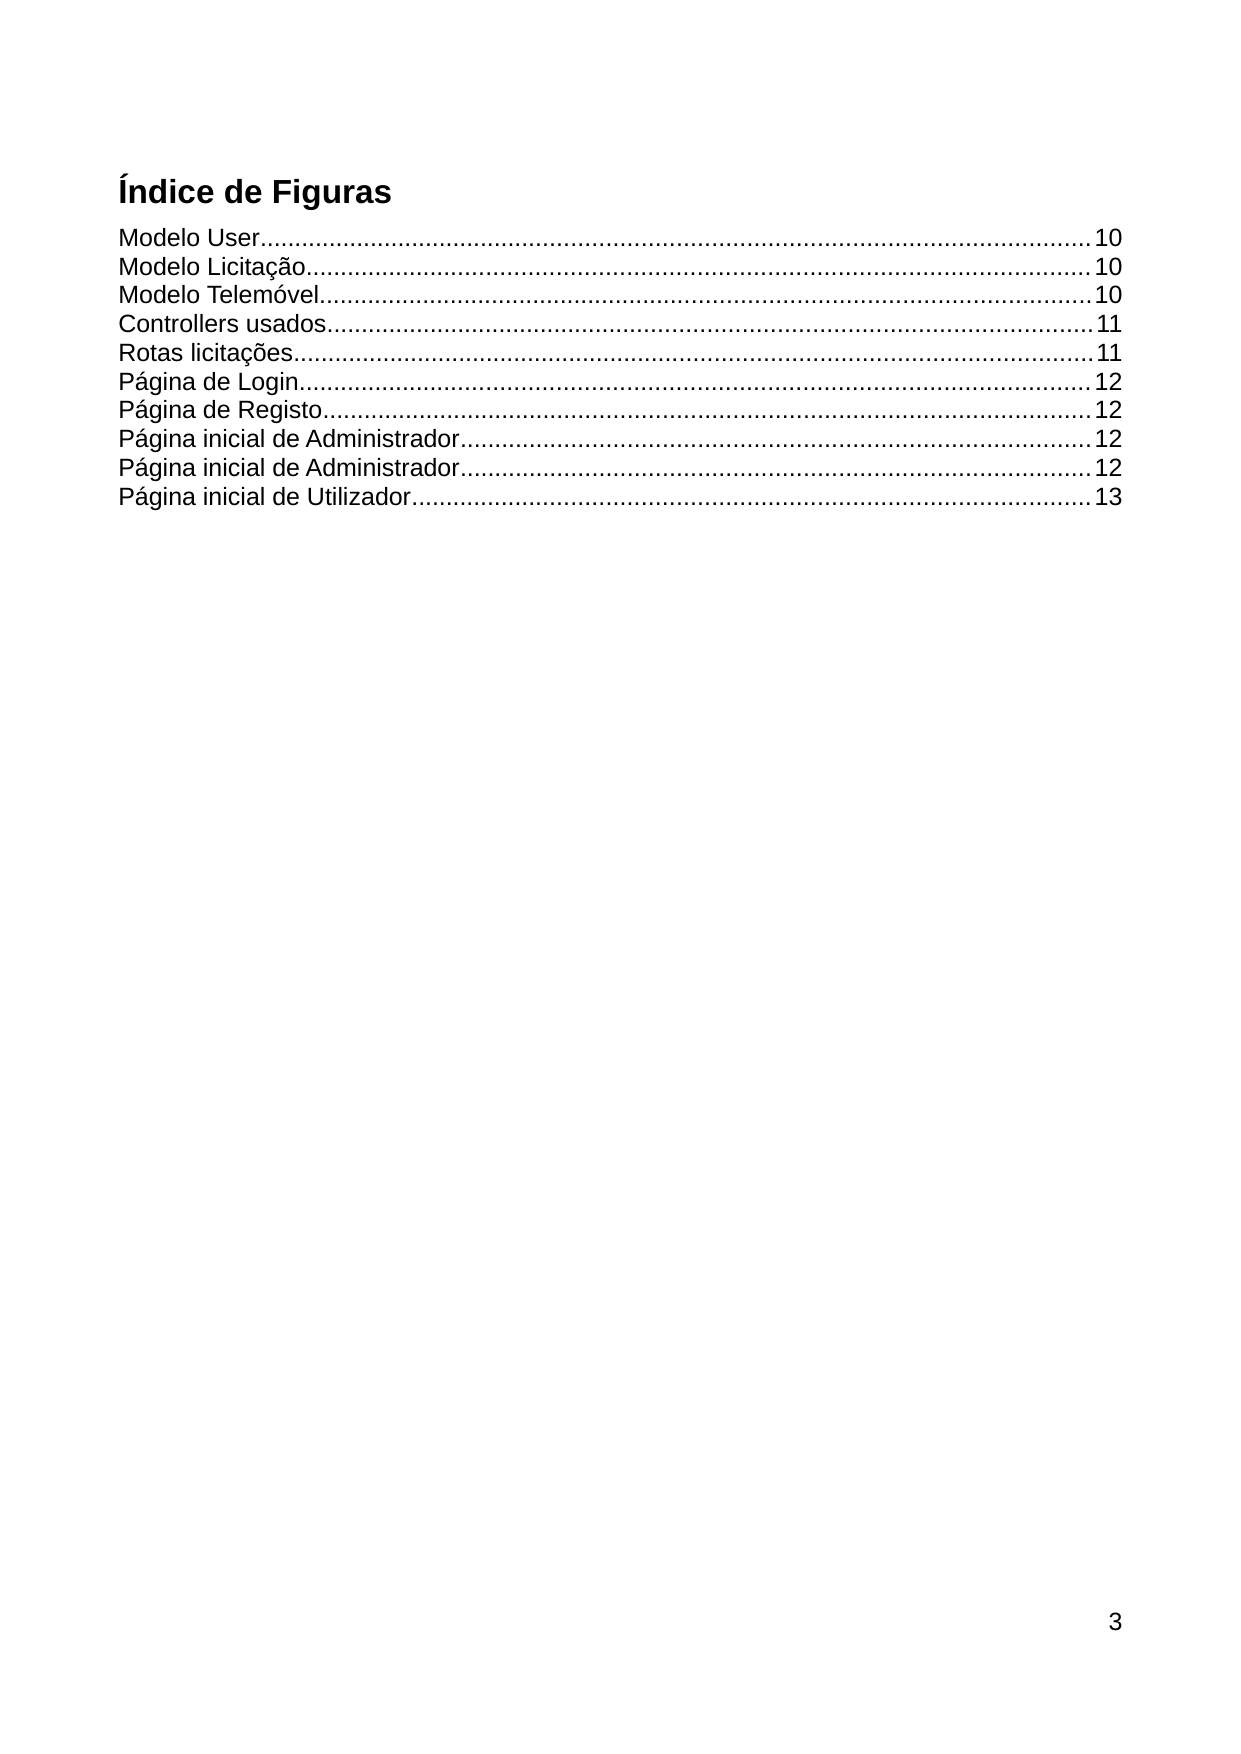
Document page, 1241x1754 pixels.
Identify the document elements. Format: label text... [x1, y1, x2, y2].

text Modelo User 10 [118, 223, 1122, 252]
text Página inicial de Administrador 12 [118, 453, 1122, 482]
text Modelo Telemóvel 10 [118, 280, 1122, 309]
subtitle Índice de Figuras [118, 172, 1122, 210]
text Página inicial de Administrador 12 [118, 424, 1122, 453]
text Página de Registo 12 [118, 395, 1122, 424]
text Página de Login 12 [118, 367, 1122, 395]
text Página inicial de Utilizador 13 [118, 482, 1122, 510]
text Rotas licitações 11 [118, 338, 1122, 367]
text Controllers usados 11 [118, 309, 1122, 338]
text Modelo Licitação 10 [118, 252, 1122, 280]
